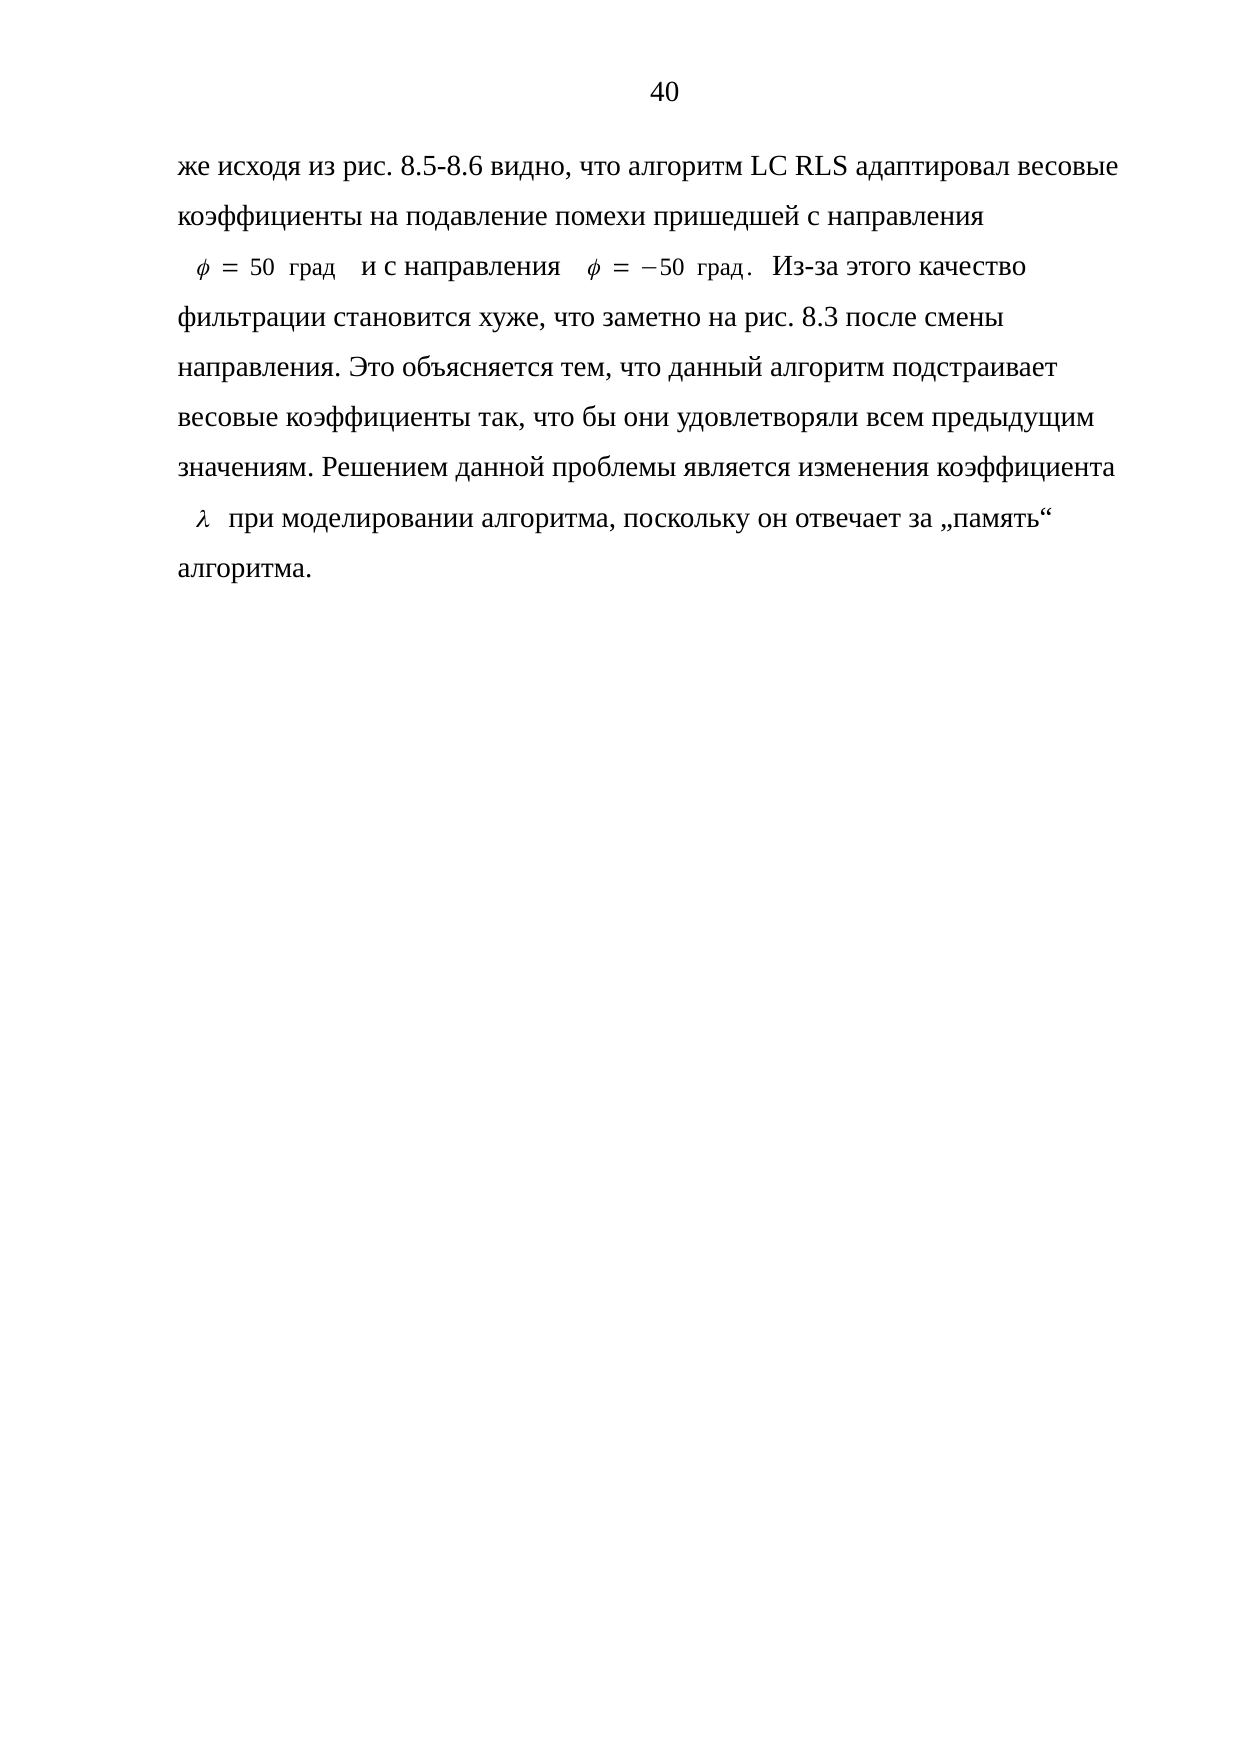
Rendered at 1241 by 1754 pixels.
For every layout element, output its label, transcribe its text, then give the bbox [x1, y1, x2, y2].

text Из рис. 8.3-8.4 видно, что алгоритм LC NLMS подстроил свои весовые коэффициенты на подавление помехи с направления Однако же исходя из рис. 8.5-8.6 видно, что алгоритм LC RLS адаптировал весовые коэффициенты на подавление помехи пришедшей с направления и с направления Из-за этого качество фильтрации становится хуже, что заметно на рис. 8.3 после смены направления. Это объясняется тем, что данный алгоритм подстраивает весовые коэффициенты так, что бы они удовлетворяли всем предыдущим значениям. Решением данной проблемы является изменения коэффициентапри моделировании алгоритма, поскольку он отвечает за „память“ алгоритма. [177, 148, 1152, 584]
